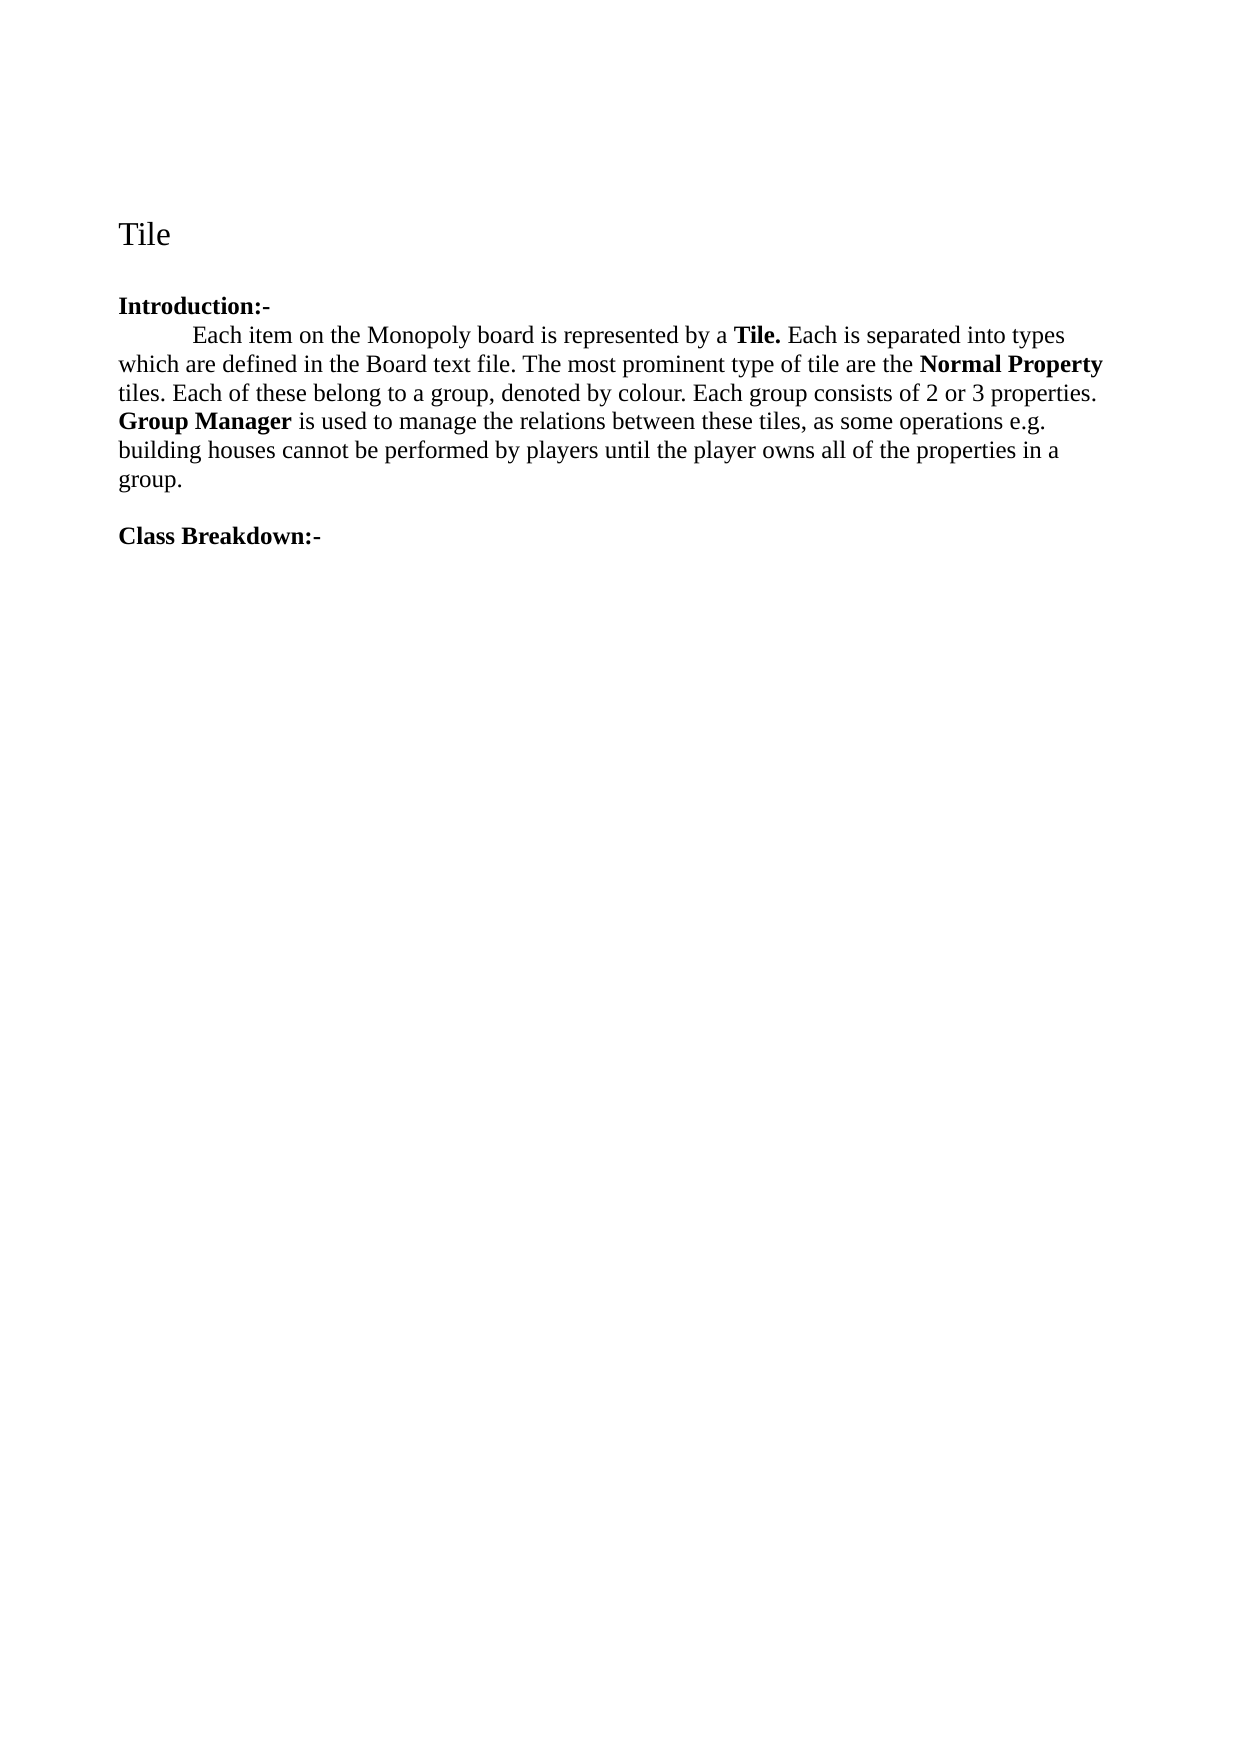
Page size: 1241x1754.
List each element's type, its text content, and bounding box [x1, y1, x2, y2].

text Each item on the Monopoly board is represented by a Tile. Each is separated into types which are defined in the Board text file. The most prominent type of tile are the Normal Property tiles. Each of these belong to a group, denoted by colour. Each group consists of 2 or 3 properties. Group Manager is used to manage the relations between these tiles, as some operations e.g. building houses cannot be performed by players until the player owns all of the properties in a group. [118, 320, 1122, 493]
text Class Breakdown:- [118, 521, 1122, 550]
text Tile [118, 215, 1122, 253]
text Introduction:- [118, 291, 1122, 320]
